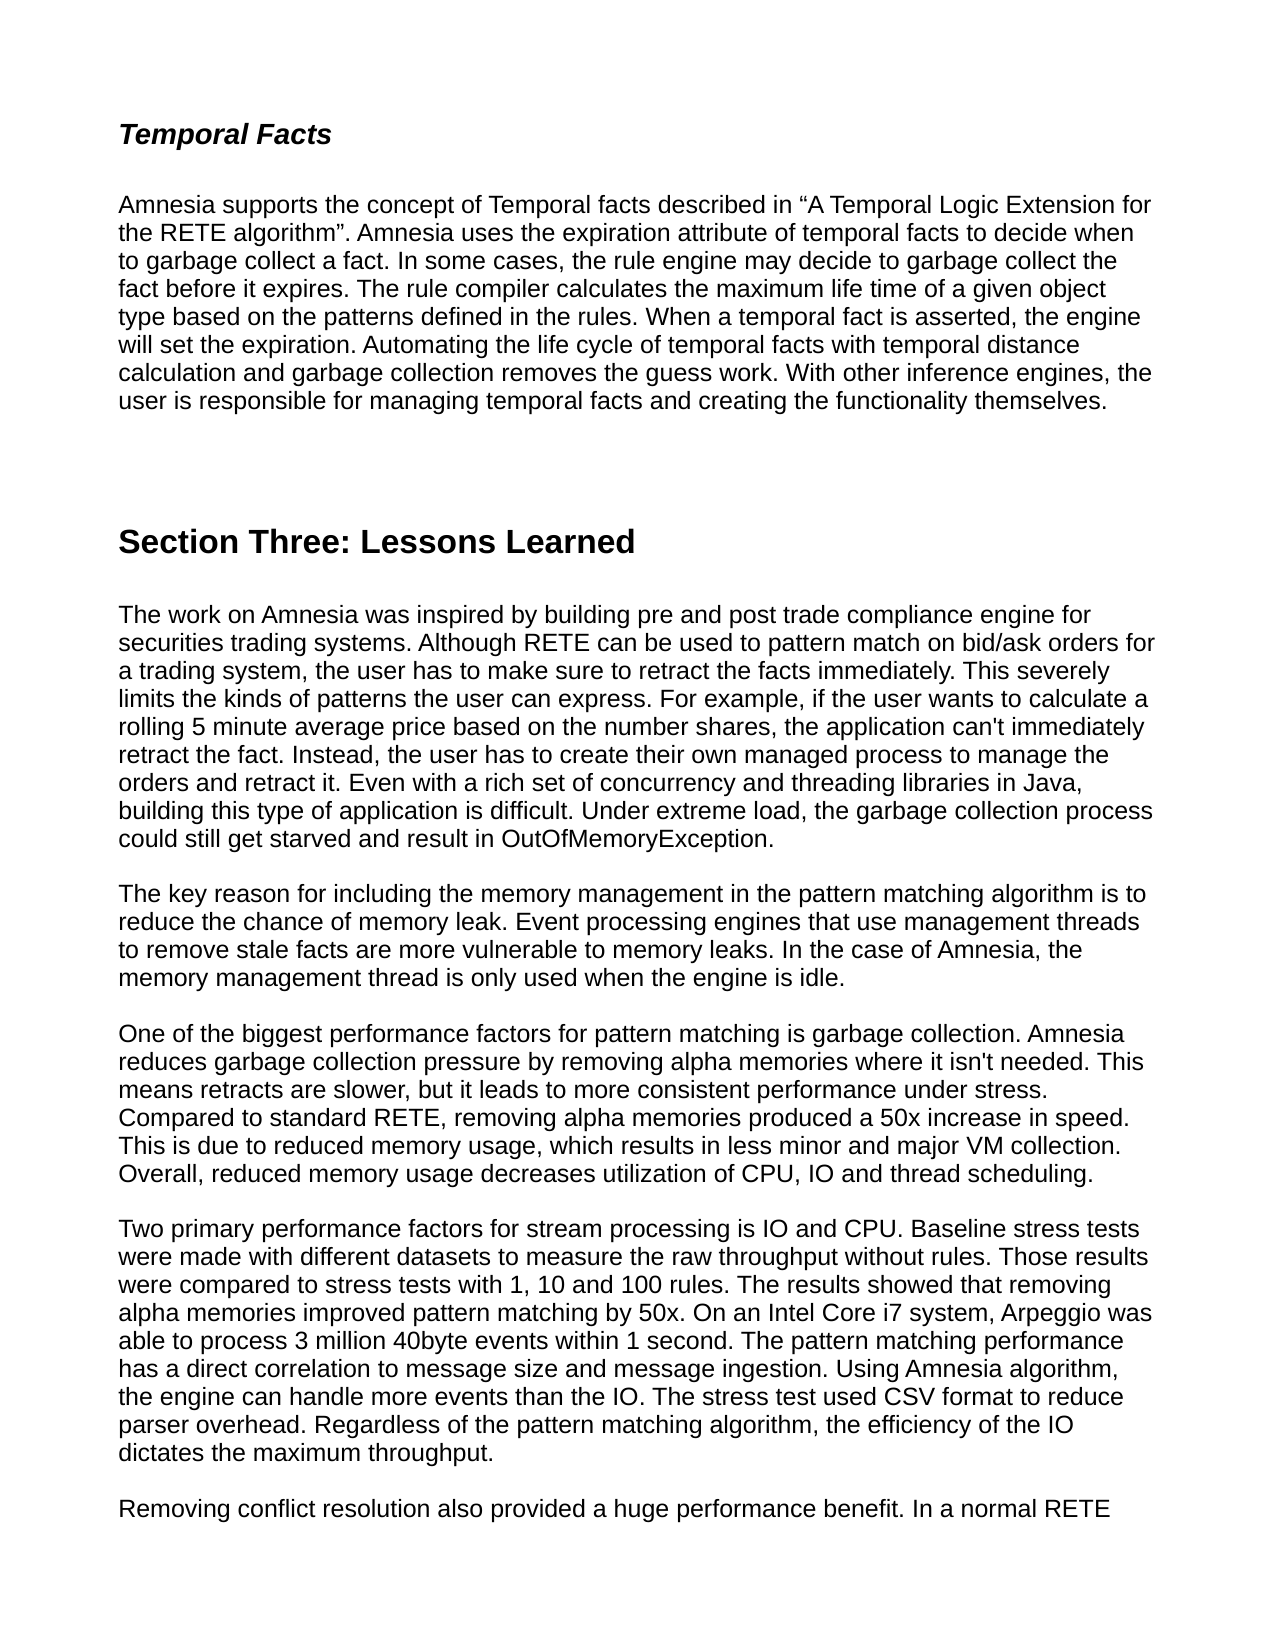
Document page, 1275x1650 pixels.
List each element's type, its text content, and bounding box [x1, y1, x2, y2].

text The key reason for including the memory management in the pattern matching algorithm is to reduce the chance of memory leak. Event processing engines that use management threads to remove stale facts are more vulnerable to memory leaks. In the case of Amnesia, the memory management thread is only used when the engine is idle. [118, 880, 1157, 992]
text Amnesia supports the concept of Temporal facts described in “A Temporal Logic Extension for the RETE algorithm”. Amnesia uses the expiration attribute of temporal facts to decide when to garbage collect a fact. In some cases, the rule engine may decide to garbage collect the fact before it expires. The rule compiler calculates the maximum life time of a given object type based on the patterns defined in the rules. When a temporal fact is asserted, the engine will set the expiration. Automating the life cycle of temporal facts with temporal distance calculation and garbage collection removes the guess work. With other inference engines, the user is responsible for managing temporal facts and creating the functionality themselves. [118, 191, 1157, 414]
text Removing conflict resolution also provided a huge performance benefit. In a normal RETE [118, 1494, 1157, 1522]
subtitle Temporal Facts [118, 118, 1157, 151]
text One of the biggest performance factors for pattern matching is garbage collection. Amnesia reduces garbage collection pressure by removing alpha memories where it isn't needed. This means retracts are slower, but it leads to more consistent performance under stress. Compared to standard RETE, removing alpha memories produced a 50x increase in speed. This is due to reduced memory usage, which results in less minor and major VM collection. Overall, reduced memory usage decreases utilization of CPU, IO and thread scheduling. [118, 1020, 1157, 1187]
subtitle Section Three: Lessons Learned [118, 523, 1157, 561]
text The work on Amnesia was inspired by building pre and post trade compliance engine for securities trading systems. Although RETE can be used to pattern match on bid/ask orders for a trading system, the user has to make sure to retract the facts immediately. This severely limits the kinds of patterns the user can express. For example, if the user wants to calculate a rolling 5 minute average price based on the number shares, the application can't immediately retract the fact. Instead, the user has to create their own managed process to manage the orders and retract it. Even with a rich set of concurrency and threading libraries in Java, building this type of application is difficult. Under extreme load, the garbage collection process could still get starved and result in OutOfMemoryException. [118, 601, 1157, 852]
text Two primary performance factors for stream processing is IO and CPU. Baseline stress tests were made with different datasets to measure the raw throughput without rules. Those results were compared to stress tests with 1, 10 and 100 rules. The results showed that removing alpha memories improved pattern matching by 50x. On an Intel Core i7 system, Arpeggio was able to process 3 million 40byte events within 1 second. The pattern matching performance has a direct correlation to message size and message ingestion. Using Amnesia algorithm, the engine can handle more events than the IO. The stress test used CSV format to reduce parser overhead. Regardless of the pattern matching algorithm, the efficiency of the IO dictates the maximum throughput. [118, 1215, 1157, 1467]
